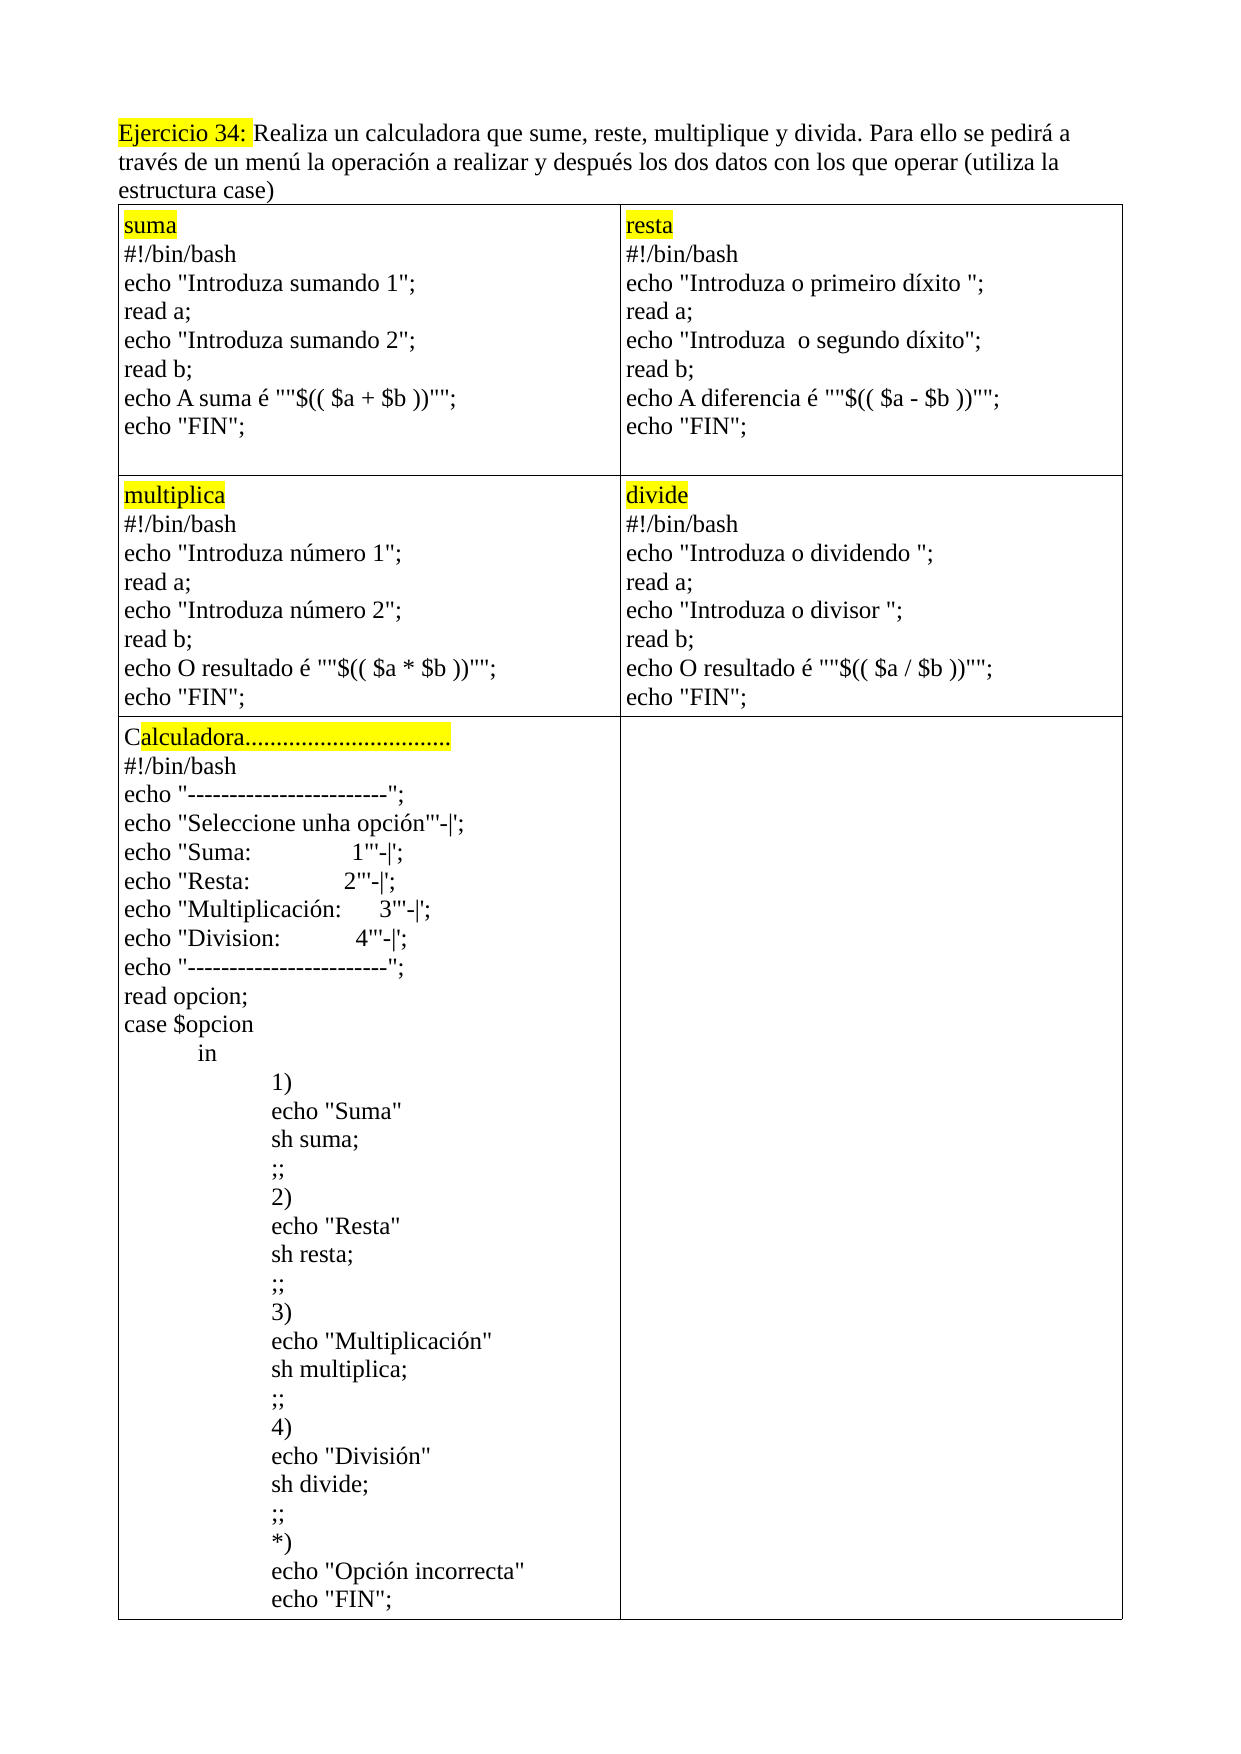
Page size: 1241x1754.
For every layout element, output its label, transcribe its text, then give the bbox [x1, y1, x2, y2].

table_cell [621, 717, 1122, 1619]
table_header suma #!/bin/bash echo "Introduza sumando 1"; read a; echo "Introduza sumando 2"; read b; echo A suma é ""$(( $a + $b ))""; echo "FIN"; [119, 205, 620, 475]
text Ejercicio 34: Realiza un calculadora que sume, reste, multiplique y divida. Para ello se pedirá a través de un menú la operación a realizar y después los dos datos con los que operar (utiliza la estructura case) [118, 118, 1122, 204]
table_cell multiplica #!/bin/bash echo "Introduza número 1"; read a; echo "Introduza número 2"; read b; echo O resultado é ""$(( $a * $b ))""; echo "FIN"; [119, 476, 620, 716]
table_cell Calculadora................................. #!/bin/bash echo "------------------------"; echo "Seleccione unha opción"'-|'; echo "Suma: 1"'-|'; echo "Resta: 2"'-|'; echo "Multiplicación: 3"'-|'; echo "Division: 4"'-|'; echo "------------------------"; read opcion; case $opcion in 1) echo "Suma" sh suma; ;; 2) echo "Resta" sh resta; ;; 3) echo "Multiplicación" sh multiplica; ;; 4) echo "División" sh divide; ;; *) echo "Opción incorrecta" echo "FIN"; [119, 717, 620, 1619]
table_cell divide #!/bin/bash echo "Introduza o dividendo "; read a; echo "Introduza o divisor "; read b; echo O resultado é ""$(( $a / $b ))""; echo "FIN"; [621, 476, 1122, 716]
table_header resta #!/bin/bash echo "Introduza o primeiro díxito "; read a; echo "Introduza o segundo díxito"; read b; echo A diferencia é ""$(( $a - $b ))""; echo "FIN"; [621, 205, 1122, 475]
